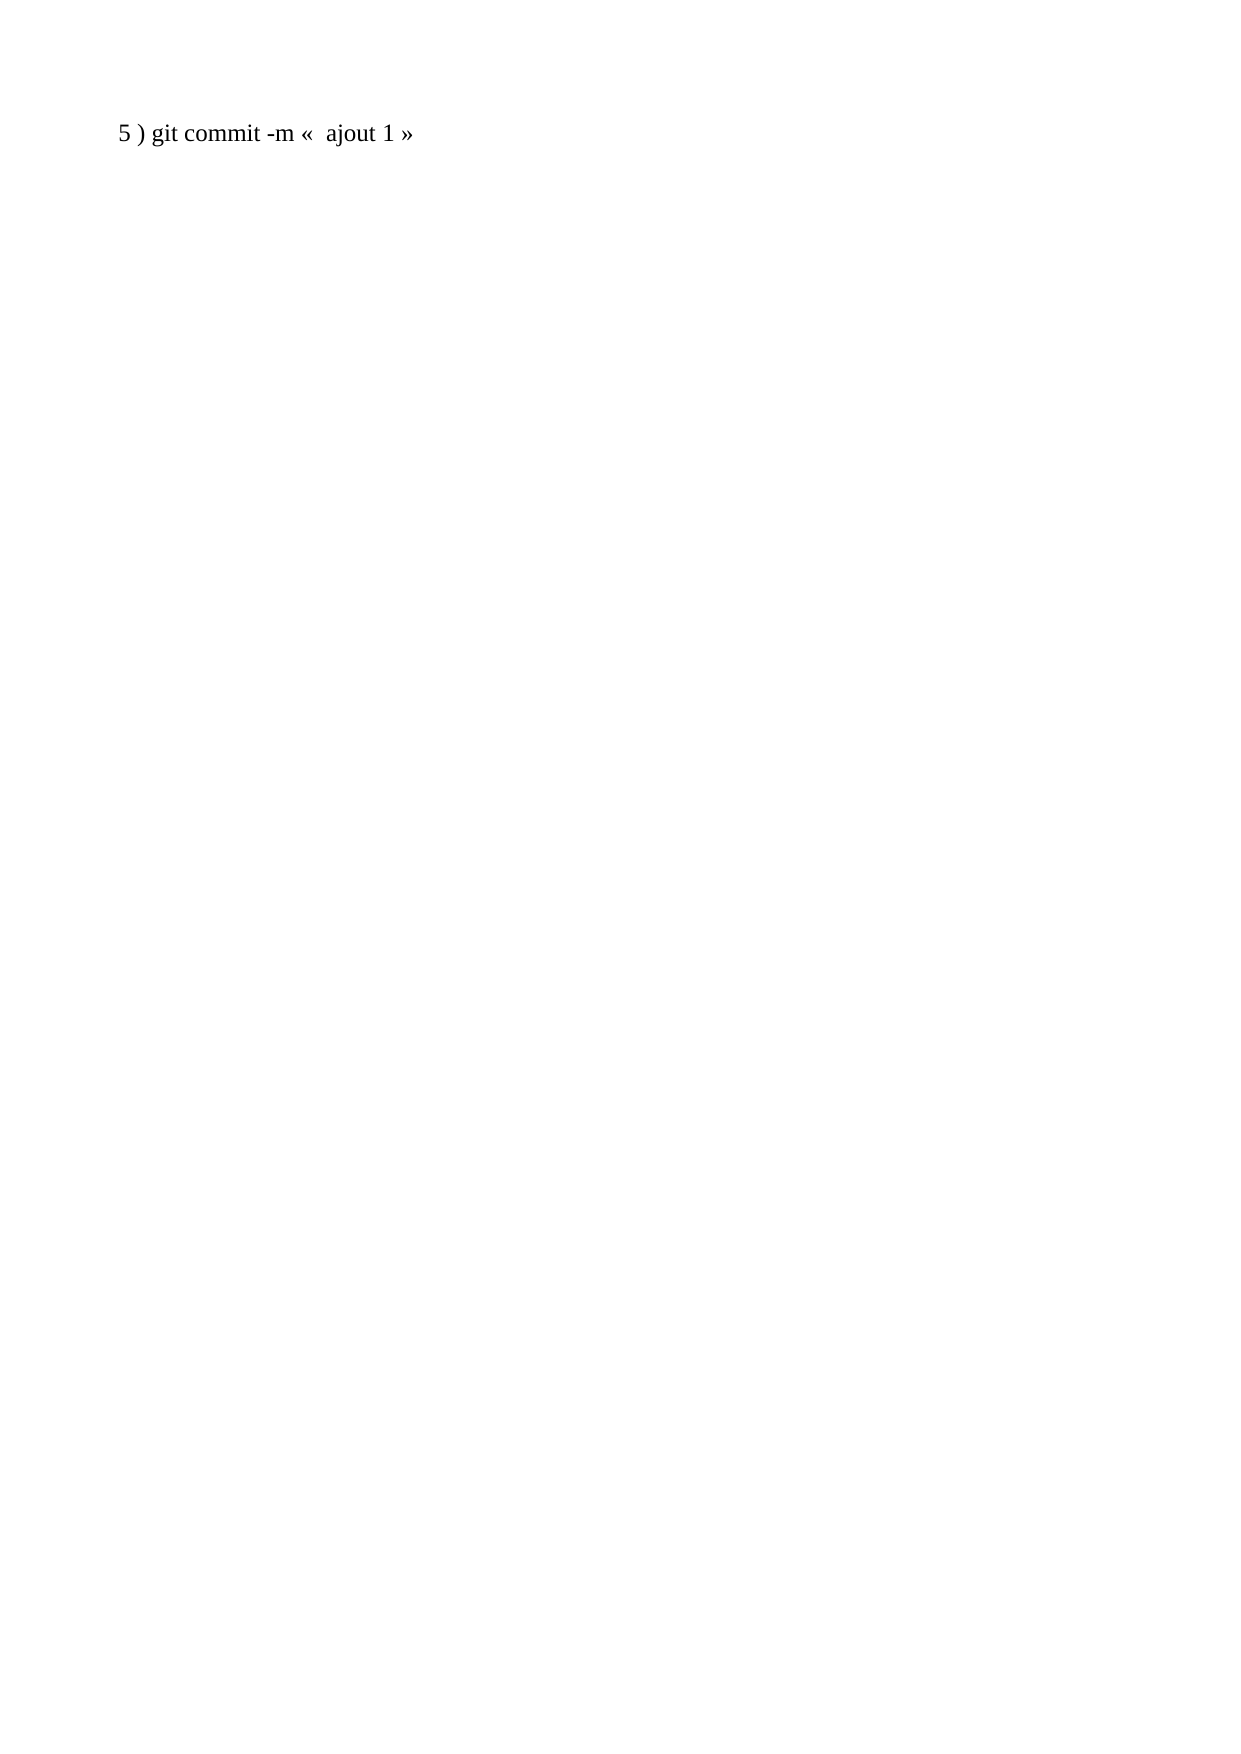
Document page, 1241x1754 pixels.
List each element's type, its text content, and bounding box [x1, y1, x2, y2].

text 5 ) git commit -m « ajout 1 » [118, 118, 1122, 147]
